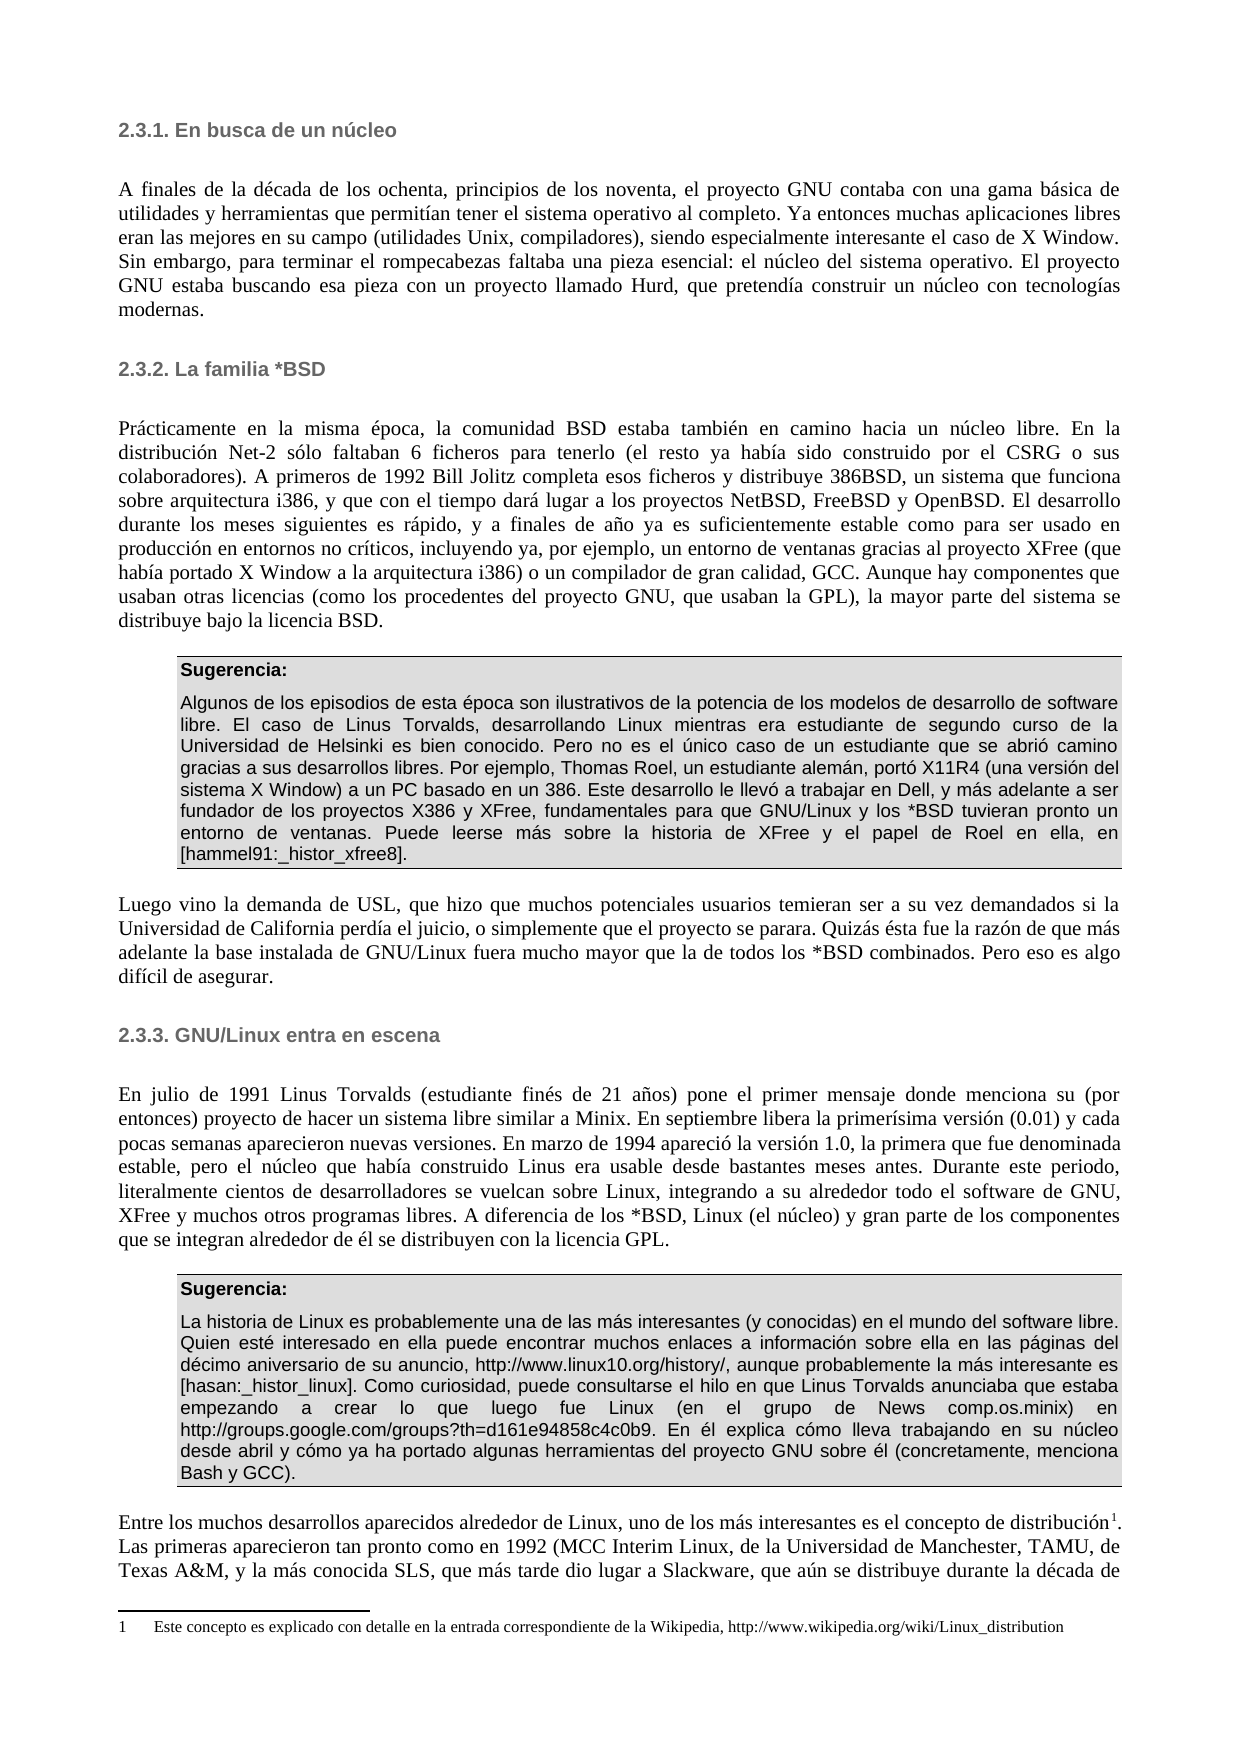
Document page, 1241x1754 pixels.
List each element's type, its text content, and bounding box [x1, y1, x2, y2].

text A finales de la década de los ochenta, principios de los noventa, el proyecto GNU contaba con una gama básica de utilidades y herramientas que permitían tener el sistema operativo al completo. Ya entonces muchas aplicaciones libres eran las mejores en su campo (utilidades Unix, compiladores), siendo especialmente interesante el caso de X Window. Sin embargo, para terminar el rompecabezas faltaba una pieza esencial: el núcleo del sistema operativo. El proyecto GNU estaba buscando esa pieza con un proyecto llamado Hurd, que pretendía construir un núcleo con tecnologías modernas. [118, 177, 1122, 321]
text En julio de 1991 Linus Torvalds (estudiante finés de 21 años) pone el primer mensaje donde menciona su (por entonces) proyecto de hacer un sistema libre similar a Minix. En septiembre libera la primerísima versión (0.01) y cada pocas semanas aparecieron nuevas versiones. En marzo de 1994 apareció la versión 1.0, la primera que fue denominada estable, pero el núcleo que había construido Linus era usable desde bastantes meses antes. Durante este periodo, literalmente cientos de desarrolladores se vuelcan sobre Linux, integrando a su alrededor todo el software de GNU, XFree y muchos otros programas libres. A diferencia de los *BSD, Linux (el núcleo) y gran parte de los componentes que se integran alrededor de él se distribuyen con la licencia GPL. [118, 1082, 1122, 1251]
subtitle 2.3.3. GNU/Linux entra en escena [118, 1023, 1122, 1047]
text Prácticamente en la misma época, la comunidad BSD estaba también en camino hacia un núcleo libre. En la distribución Net-2 sólo faltaban 6 ficheros para tenerlo (el resto ya había sido construido por el CSRG o sus colaboradores). A primeros de 1992 Bill Jolitz completa esos ficheros y distribuye 386BSD, un sistema que funciona sobre arquitectura i386, y que con el tiempo dará lugar a los proyectos NetBSD, FreeBSD y OpenBSD. El desarrollo durante los meses siguientes es rápido, y a finales de año ya es suficientemente estable como para ser usado en producción en entornos no críticos, incluyendo ya, por ejemplo, un entorno de ventanas gracias al proyecto XFree (que había portado X Window a la arquitectura i386) o un compilador de gran calidad, GCC. Aunque hay componentes que usaban otras licencias (como los procedentes del proyecto GNU, que usaban la GPL), la mayor parte del sistema se distribuye bajo la licencia BSD. [118, 416, 1122, 632]
text Luego vino la demanda de USL, que hizo que muchos potenciales usuarios temieran ser a su vez demandados si la Universidad de California perdía el juicio, o simplemente que el proyecto se parara. Quizás ésta fue la razón de que más adelante la base instalada de GNU/Linux fuera mucho mayor que la de todos los *BSD combinados. Pero eso es algo difícil de asegurar. [118, 892, 1122, 988]
text Sugerencia: [177, 1275, 1122, 1299]
subtitle 2.3.1. En busca de un núcleo [118, 118, 1122, 142]
text Entre los muchos desarrollos aparecidos alrededor de Linux, uno de los más interesantes es el concepto de distribución. Las primeras aparecieron tan pronto como en 1992 (MCC Interim Linux, de la Universidad de Manchester, TAMU, de Texas A&M, y la más conocida SLS, que más tarde dio lugar a Slackware, que aún se distribuye durante la década de [118, 1510, 1122, 1582]
text Sugerencia: [177, 657, 1122, 680]
text La historia de Linux es probablemente una de las más interesantes (y conocidas) en el mundo del software libre. Quien esté interesado en ella puede encontrar muchos enlaces a información sobre ella en las páginas del décimo aniversario de su anuncio, http://www.linux10.org/history/, aunque probablemente la más interesante es [hasan:_histor_linux]. Como curiosidad, puede consultarse el hilo en que Linus Torvalds anunciaba que estaba empezando a crear lo que luego fue Linux (en el grupo de News comp.os.minix) en http://groups.google.com/groups?th=d161e94858c4c0b9. En él explica cómo lleva trabajando en su núcleo desde abril y cómo ya ha portado algunas herramientas del proyecto GNU sobre él (concretamente, menciona Bash y GCC). [177, 1308, 1122, 1486]
text Algunos de los episodios de esta época son ilustrativos de la potencia de los modelos de desarrollo de software libre. El caso de Linus Torvalds, desarrollando Linux mientras era estudiante de segundo curso de la Universidad de Helsinki es bien conocido. Pero no es el único caso de un estudiante que se abrió camino gracias a sus desarrollos libres. Por ejemplo, Thomas Roel, un estudiante alemán, portó X11R4 (una versión del sistema X Window) a un PC basado en un 386. Este desarrollo le llevó a trabajar en Dell, y más adelante a ser fundador de los proyectos X386 y XFree, fundamentales para que GNU/Linux y los *BSD tuvieran pronto un entorno de ventanas. Puede leerse más sobre la historia de XFree y el papel de Roel en ella, en [hammel91:_histor_xfree8]. [177, 689, 1122, 868]
text Este concepto es explicado con detalle en la entrada correspondiente de la Wikipedia, http://www.wikipedia.org/wiki/Linux_distribution [118, 1617, 1122, 1636]
subtitle 2.3.2. La familia *BSD [118, 357, 1122, 380]
